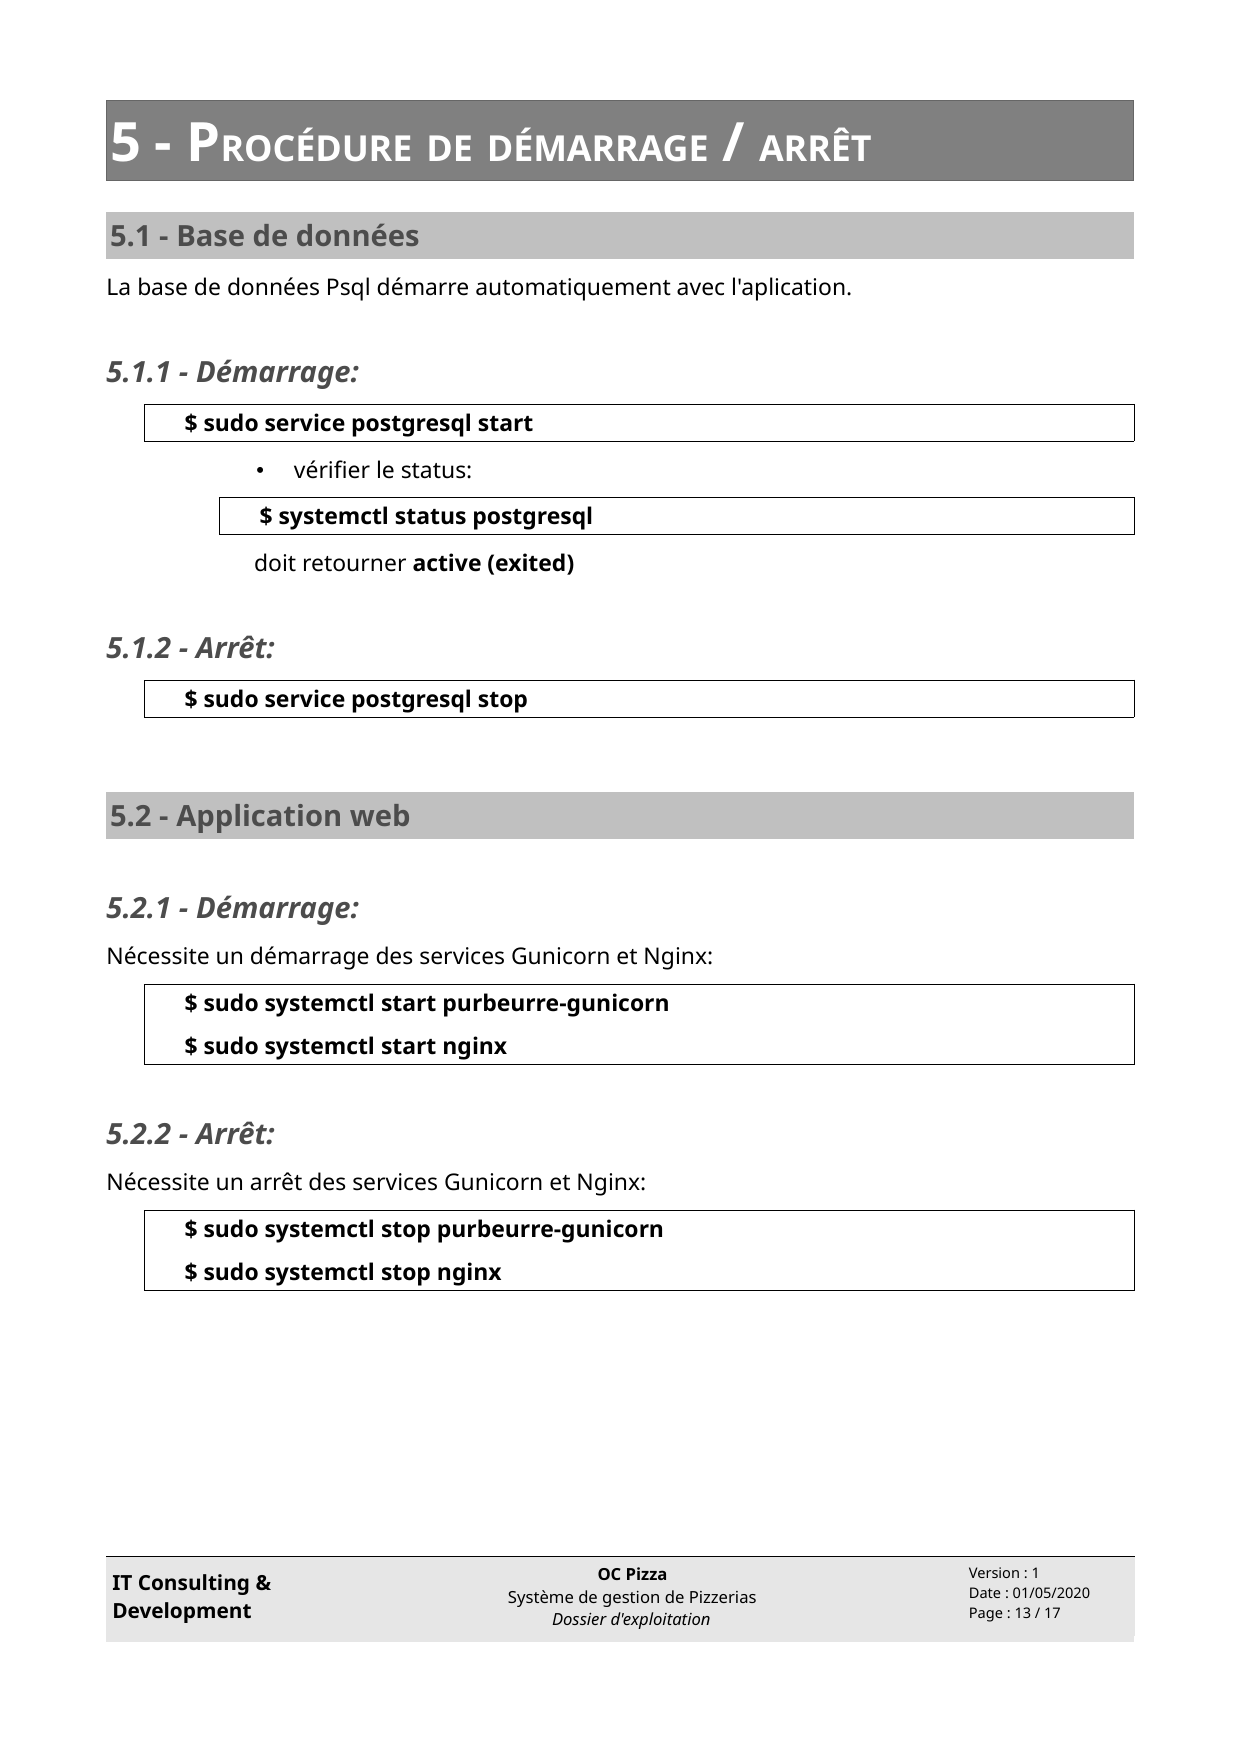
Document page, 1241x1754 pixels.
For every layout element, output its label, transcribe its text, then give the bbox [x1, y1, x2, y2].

text La base de données Psql démarre automatiquement avec l'aplication. [106, 271, 1134, 302]
list $ sudo systemctl start purbeurre-gunicorn [145, 985, 1134, 1018]
list $ sudo systemctl stop purbeurre-gunicorn [145, 1211, 1134, 1244]
text Nécessite un arrêt des services Gunicorn et Nginx: [106, 1166, 1134, 1197]
subtitle Application web [107, 793, 1133, 838]
subtitle Démarrage: [106, 352, 1134, 391]
subtitle Démarrage: [106, 888, 1134, 927]
text Nécessite un démarrage des services Gunicorn et Nginx: [106, 940, 1134, 971]
subtitle Arrêt: [106, 1114, 1134, 1153]
subtitle Procédure de démarrage / arrêt [107, 101, 1133, 180]
subtitle Base de données [107, 213, 1133, 258]
list $ sudo service postgresql stop [145, 681, 1134, 717]
subtitle Arrêt: [106, 627, 1134, 667]
list $ sudo service postgresql start [145, 405, 1134, 441]
list $ sudo systemctl start nginx [145, 1027, 1134, 1064]
list $ systemctl status postgresql [220, 498, 1134, 534]
text doit retourner active (exited) [106, 547, 1134, 578]
list vérifier le status: [256, 453, 1134, 485]
list $ sudo systemctl stop nginx [145, 1253, 1134, 1290]
